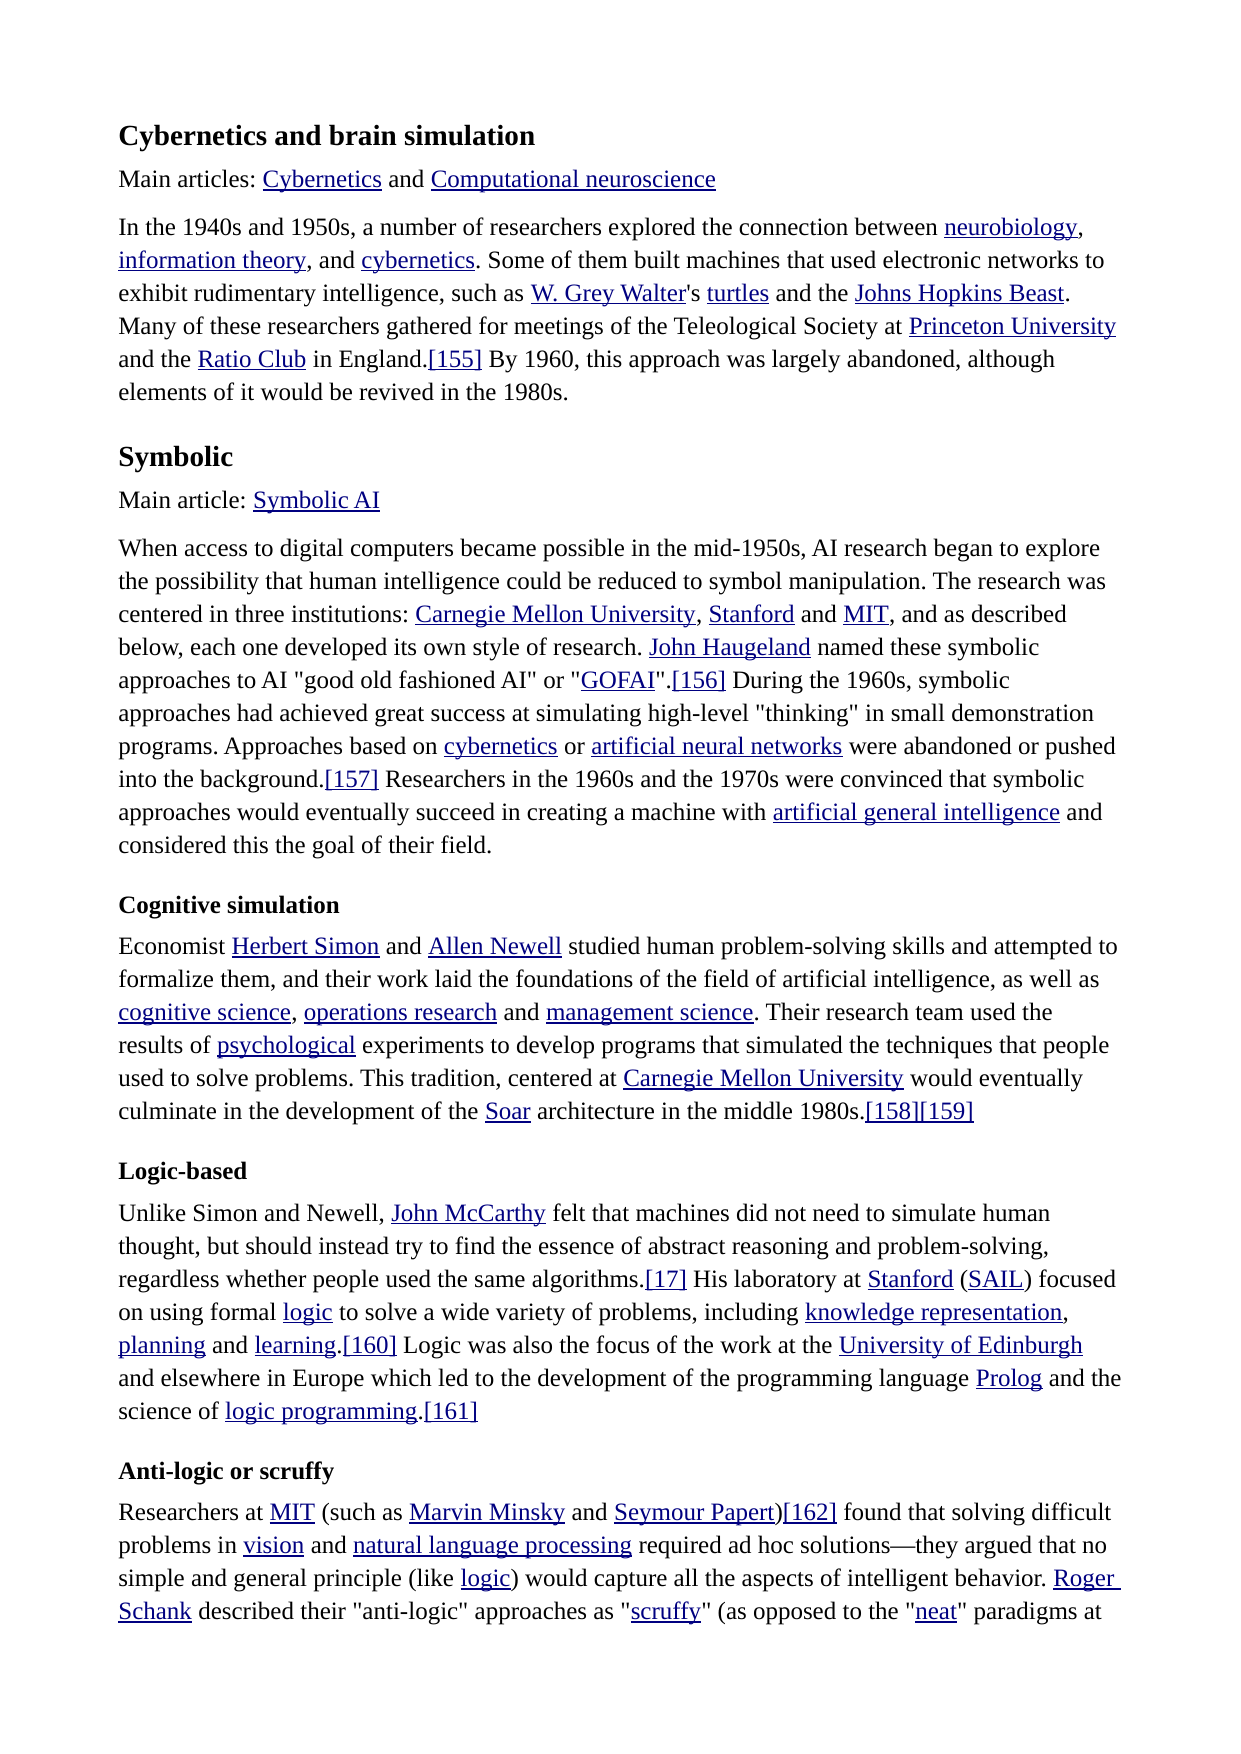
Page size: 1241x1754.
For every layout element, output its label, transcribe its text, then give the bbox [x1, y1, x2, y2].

text Economist Herbert Simon and Allen Newell studied human problem-solving skills and attempted to formalize them, and their work laid the foundations of the field of artificial intelligence, as well as cognitive science, operations research and management science. Their research team used the results of psychological experiments to develop programs that simulated the techniques that people used to solve problems. This tradition, centered at Carnegie Mellon University would eventually culminate in the development of the Soar architecture in the middle 1980s.[158][159] [118, 931, 1122, 1125]
subtitle Anti-logic or scruffy [118, 1456, 1122, 1485]
text Main article: Symbolic AI [118, 485, 1122, 514]
text Main articles: Cybernetics and Computational neuroscience [118, 164, 1122, 193]
subtitle Cognitive simulation [118, 890, 1122, 919]
text In the 1940s and 1950s, a number of researchers explored the connection between neurobiology, information theory, and cybernetics. Some of them built machines that used electronic networks to exhibit rudimentary intelligence, such as W. Grey Walter's turtles and the Johns Hopkins Beast. Many of these researchers gathered for meetings of the Teleological Society at Princeton University and the Ratio Club in England.[155] By 1960, this approach was largely abandoned, although elements of it would be revived in the 1980s. [118, 212, 1122, 406]
subtitle Logic-based [118, 1156, 1122, 1185]
subtitle Cybernetics and brain simulation [118, 118, 1122, 152]
text Researchers at MIT (such as Marvin Minsky and Seymour Papert)[162] found that solving difficult problems in vision and natural language processing required ad hoc solutions—they argued that no simple and general principle (like logic) would capture all the aspects of intelligent behavior. Roger Schank described their "anti-logic" approaches as "scruffy" (as opposed to the "neat" paradigms at [118, 1497, 1122, 1625]
subtitle Symbolic [118, 439, 1122, 473]
text Unlike Simon and Newell, John McCarthy felt that machines did not need to simulate human thought, but should instead try to find the essence of abstract reasoning and problem-solving, regardless whether people used the same algorithms.[17] His laboratory at Stanford (SAIL) focused on using formal logic to solve a wide variety of problems, including knowledge representation, planning and learning.[160] Logic was also the focus of the work at the University of Edinburgh and elsewhere in Europe which led to the development of the programming language Prolog and the science of logic programming.[161] [118, 1198, 1122, 1424]
text When access to digital computers became possible in the mid-1950s, AI research began to explore the possibility that human intelligence could be reduced to symbol manipulation. The research was centered in three institutions: Carnegie Mellon University, Stanford and MIT, and as described below, each one developed its own style of research. John Haugeland named these symbolic approaches to AI "good old fashioned AI" or "GOFAI".[156] During the 1960s, symbolic approaches had achieved great success at simulating high-level "thinking" in small demonstration programs. Approaches based on cybernetics or artificial neural networks were abandoned or pushed into the background.[157] Researchers in the 1960s and the 1970s were convinced that symbolic approaches would eventually succeed in creating a machine with artificial general intelligence and considered this the goal of their field. [118, 533, 1122, 859]
